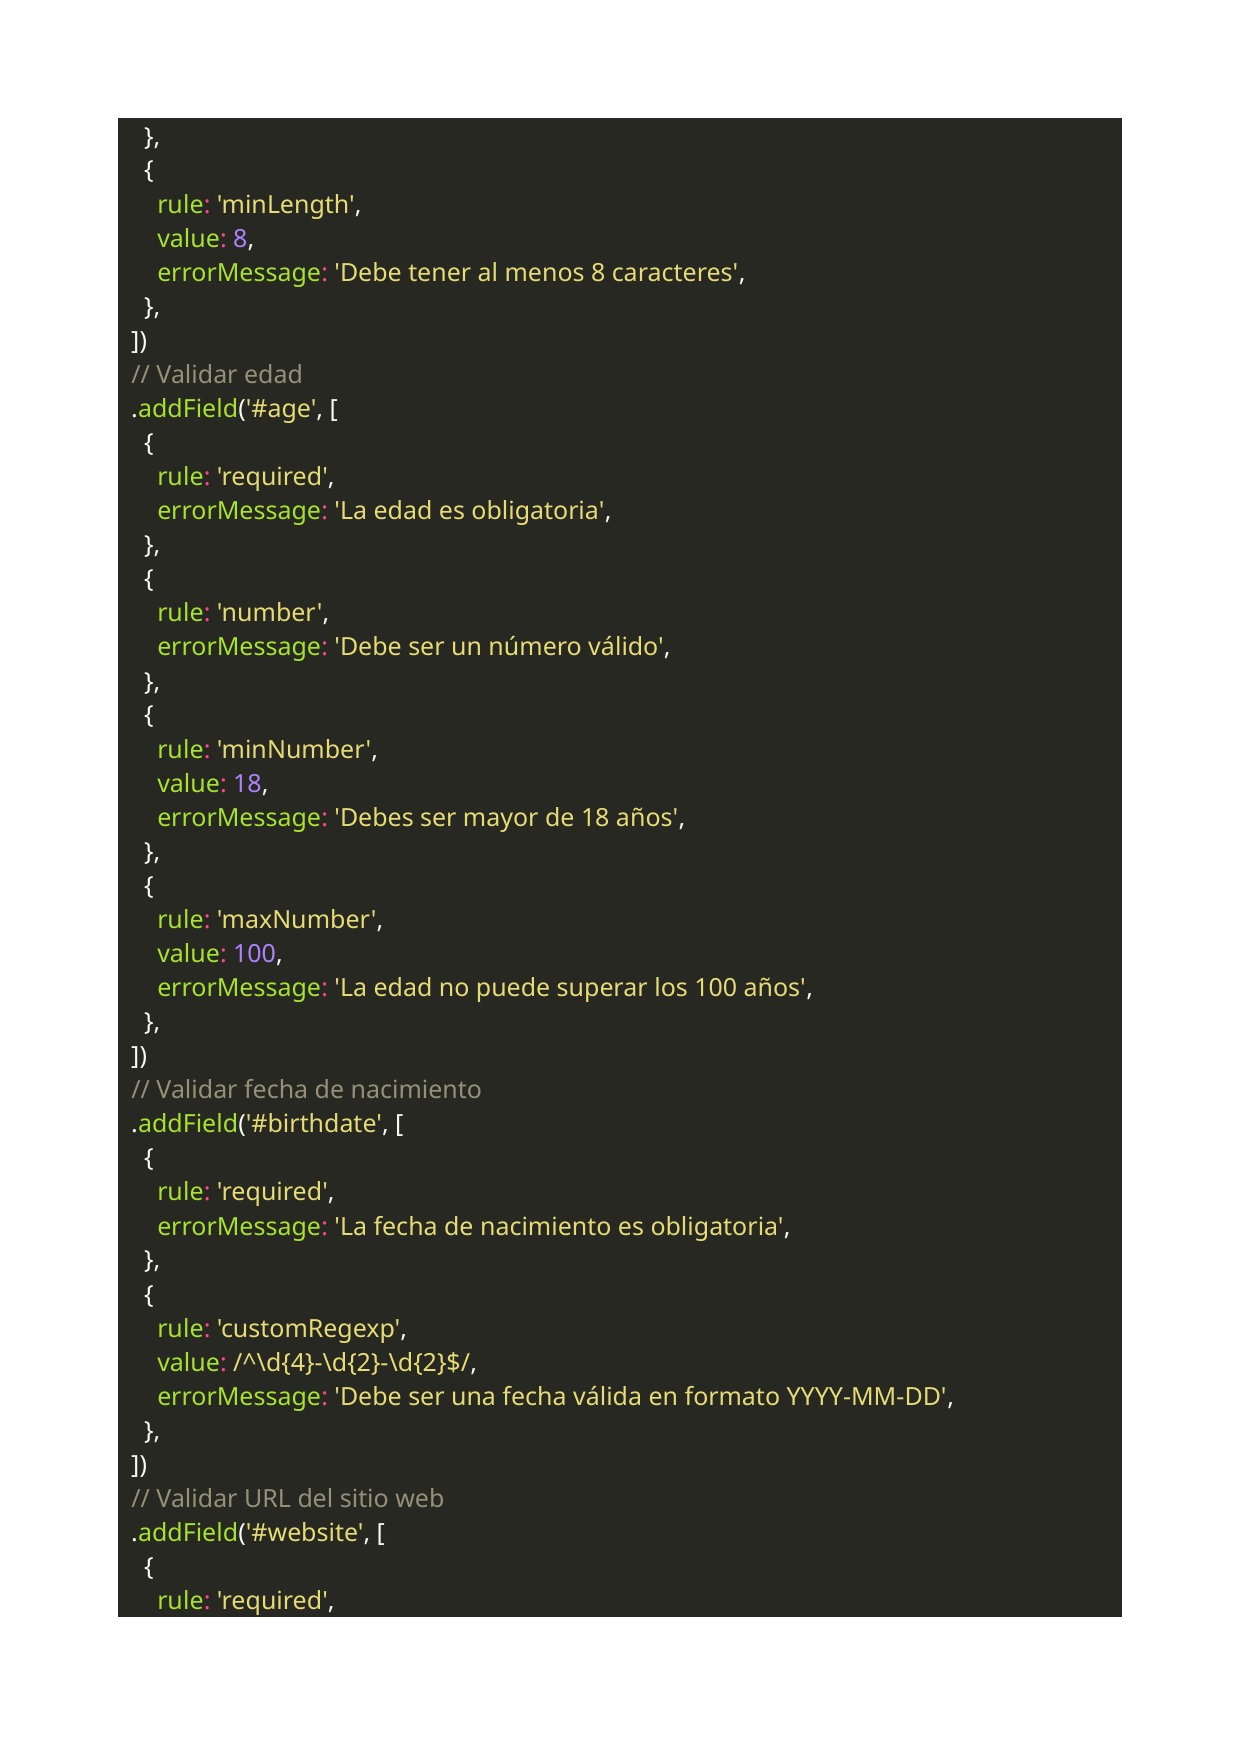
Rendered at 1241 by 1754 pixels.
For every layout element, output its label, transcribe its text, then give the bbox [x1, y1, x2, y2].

text { [118, 152, 1122, 186]
text { [118, 425, 1122, 459]
text .addField('#website', [ [118, 1515, 1122, 1549]
text }, [118, 833, 1122, 867]
text rule: 'maxNumber', [118, 902, 1122, 936]
text errorMessage: 'Debe tener al menos 8 caracteres', [118, 254, 1122, 288]
text ]) [118, 1447, 1122, 1481]
text errorMessage: 'La fecha de nacimiento es obligatoria', [118, 1208, 1122, 1242]
text { [118, 1276, 1122, 1310]
text value: /^\d{4}-\d{2}-\d{2}$/, [118, 1344, 1122, 1378]
text { [118, 1140, 1122, 1174]
text }, [118, 1242, 1122, 1276]
text // Validar fecha de nacimiento [118, 1072, 1122, 1106]
text // Validar URL del sitio web [118, 1481, 1122, 1515]
text rule: 'required', [118, 459, 1122, 493]
text value: 8, [118, 220, 1122, 254]
text rule: 'customRegexp', [118, 1310, 1122, 1344]
text rule: 'minLength', [118, 186, 1122, 220]
text errorMessage: 'Debe ser una fecha válida en formato YYYY-MM-DD', [118, 1378, 1122, 1412]
text }, [118, 1004, 1122, 1038]
text value: 18, [118, 765, 1122, 799]
text }, [118, 663, 1122, 697]
text rule: 'required', [118, 1583, 1122, 1617]
text .addField('#birthdate', [ [118, 1106, 1122, 1140]
text value: 100, [118, 936, 1122, 970]
text rule: 'number', [118, 595, 1122, 629]
text }, [118, 288, 1122, 322]
text { [118, 1549, 1122, 1583]
text }, [118, 118, 1122, 152]
text errorMessage: 'Debes ser mayor de 18 años', [118, 799, 1122, 833]
text rule: 'minNumber', [118, 731, 1122, 765]
text errorMessage: 'La edad no puede superar los 100 años', [118, 970, 1122, 1004]
text ]) [118, 1038, 1122, 1072]
text // Validar edad [118, 357, 1122, 391]
text errorMessage: 'Debe ser un número válido', [118, 629, 1122, 663]
text { [118, 867, 1122, 902]
text { [118, 561, 1122, 595]
text }, [118, 527, 1122, 561]
text rule: 'required', [118, 1174, 1122, 1208]
text ]) [118, 322, 1122, 357]
text errorMessage: 'La edad es obligatoria', [118, 493, 1122, 527]
text }, [118, 1412, 1122, 1447]
text .addField('#age', [ [118, 391, 1122, 425]
text { [118, 697, 1122, 731]
